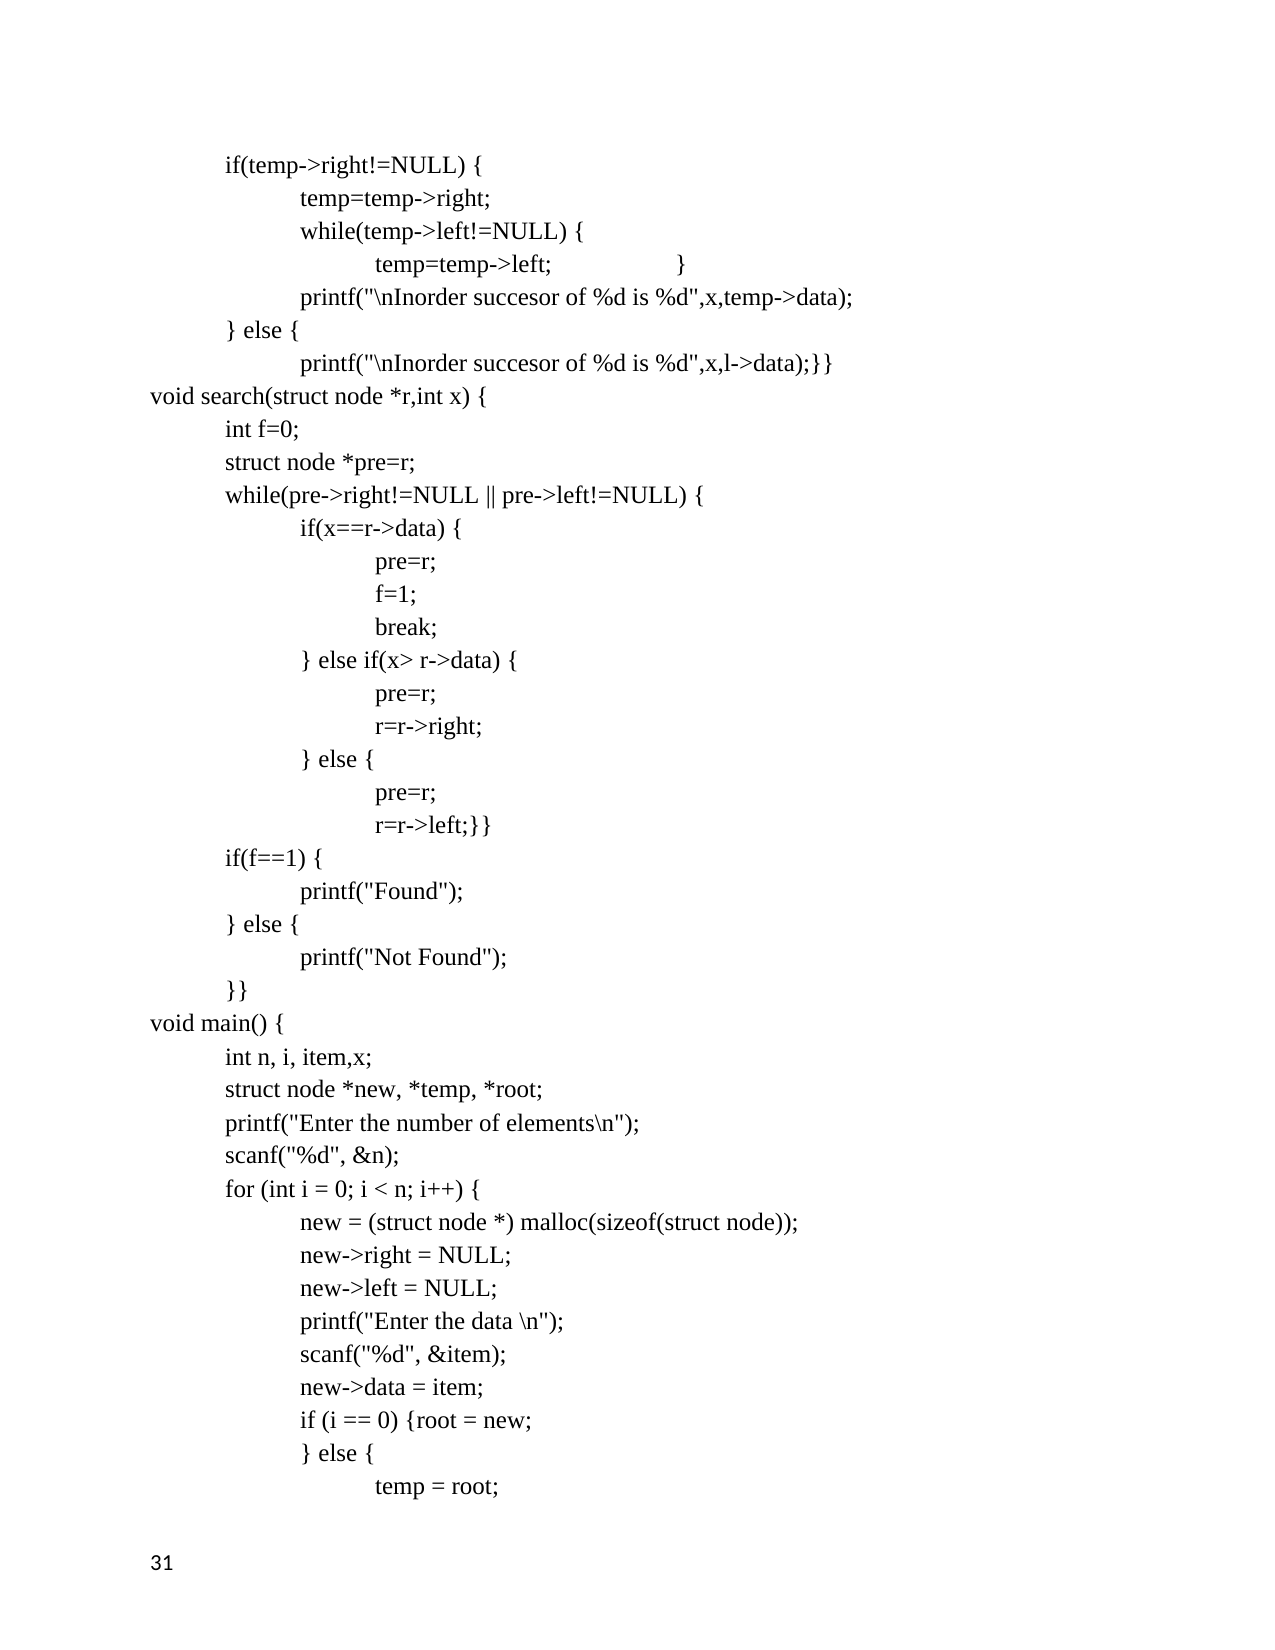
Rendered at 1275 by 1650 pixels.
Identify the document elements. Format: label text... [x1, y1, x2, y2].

text temp=temp->right; [150, 183, 1125, 212]
text new->right = NULL; [150, 1240, 1125, 1268]
text scanf("%d", &n); [150, 1141, 1125, 1169]
text r=r->right; [150, 711, 1125, 740]
text r=r->left;}} [150, 810, 1125, 839]
text new->data = item; [150, 1372, 1125, 1401]
text while(temp->left!=NULL) { [150, 216, 1125, 245]
text int f=0; [150, 414, 1125, 443]
text printf("Enter the data \n"); [150, 1306, 1125, 1334]
text printf("\nInorder succesor of %d is %d",x,l->data);}} [150, 348, 1125, 377]
text void search(struct node *r,int x) { [150, 381, 1125, 410]
text printf("Enter the number of elements\n"); [150, 1108, 1125, 1136]
text int n, i, item,x; [150, 1042, 1125, 1070]
text } else { [150, 315, 1125, 344]
text } else { [150, 1438, 1125, 1467]
text if(x==r->data) { [150, 513, 1125, 542]
text pre=r; [150, 777, 1125, 806]
text f=1; [150, 579, 1125, 608]
text printf("Found"); [150, 876, 1125, 905]
text } else { [150, 909, 1125, 938]
text if(temp->right!=NULL) { [150, 150, 1125, 179]
text new = (struct node *) malloc(sizeof(struct node)); [150, 1207, 1125, 1235]
text printf("\nInorder succesor of %d is %d",x,temp->data); [150, 282, 1125, 311]
text while(pre->right!=NULL || pre->left!=NULL) { [150, 480, 1125, 509]
text temp = root; [150, 1471, 1125, 1499]
text printf("Not Found"); [150, 942, 1125, 971]
text break; [150, 612, 1125, 641]
text new->left = NULL; [150, 1273, 1125, 1301]
text scanf("%d", &item); [150, 1339, 1125, 1367]
text } else { [150, 744, 1125, 773]
text pre=r; [150, 678, 1125, 707]
text }} [150, 976, 1125, 1004]
text if(f==1) { [150, 843, 1125, 872]
text pre=r; [150, 546, 1125, 575]
text if (i == 0) {root = new; [150, 1405, 1125, 1433]
text struct node *pre=r; [150, 447, 1125, 476]
text for (int i = 0; i < n; i++) { [150, 1174, 1125, 1202]
text temp=temp->left; } [150, 249, 1125, 278]
text struct node *new, *temp, *root; [150, 1074, 1125, 1103]
text void main() { [150, 1008, 1125, 1037]
text } else if(x> r->data) { [150, 645, 1125, 674]
